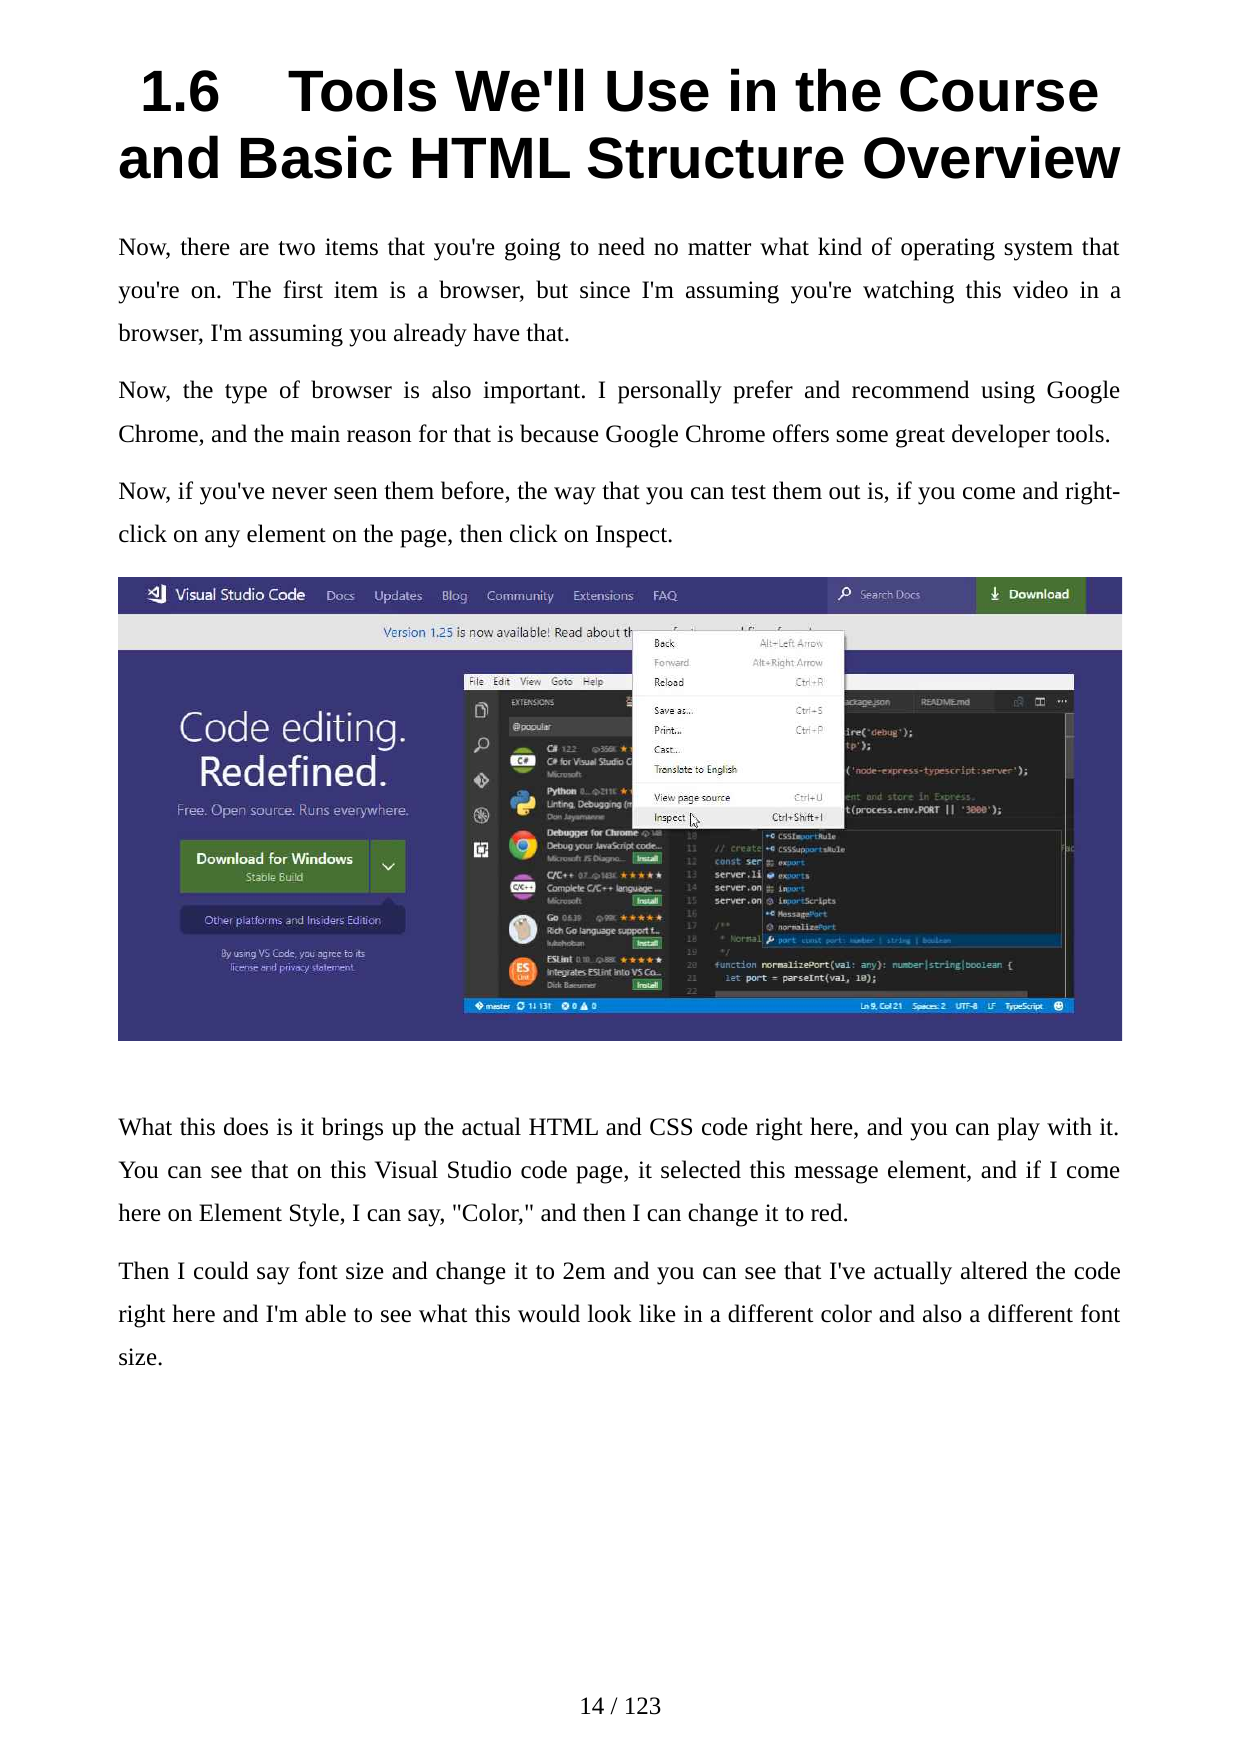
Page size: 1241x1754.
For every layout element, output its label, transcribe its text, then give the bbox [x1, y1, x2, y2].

text What this does is it brings up the actual HTML and CSS code right here, and you can play with it. You can see that on this Visual Studio code page, it selected this message element, and if I come here on Element Style, I can say, "Color," and then I can change it to red. [118, 1112, 1122, 1227]
text Then I could say font size and change it to 2em and you can see that I've actually altered the code right here and I'm able to see what this would look like in a different color and also a different font size. [118, 1256, 1122, 1371]
title 1.6 Tools We'll Use in the Course and Basic HTML Structure Overview [118, 56, 1122, 190]
text Now, there are two items that you're going to need no matter what kind of operating system that you're on. The first item is a browser, but since I'm assuming you're watching this video in a browser, I'm assuming you already have that. [118, 232, 1122, 347]
text Now, the type of browser is also important. I personally prefer and recommend using Google Chrome, and the main reason for that is because Google Chrome offers some great developer tools. [118, 376, 1122, 447]
picture [118, 577, 1123, 1041]
text Now, if you've never seen them before, the way that you can test them out is, if you come and right-click on any element on the page, then click on Inspect. [118, 476, 1122, 548]
